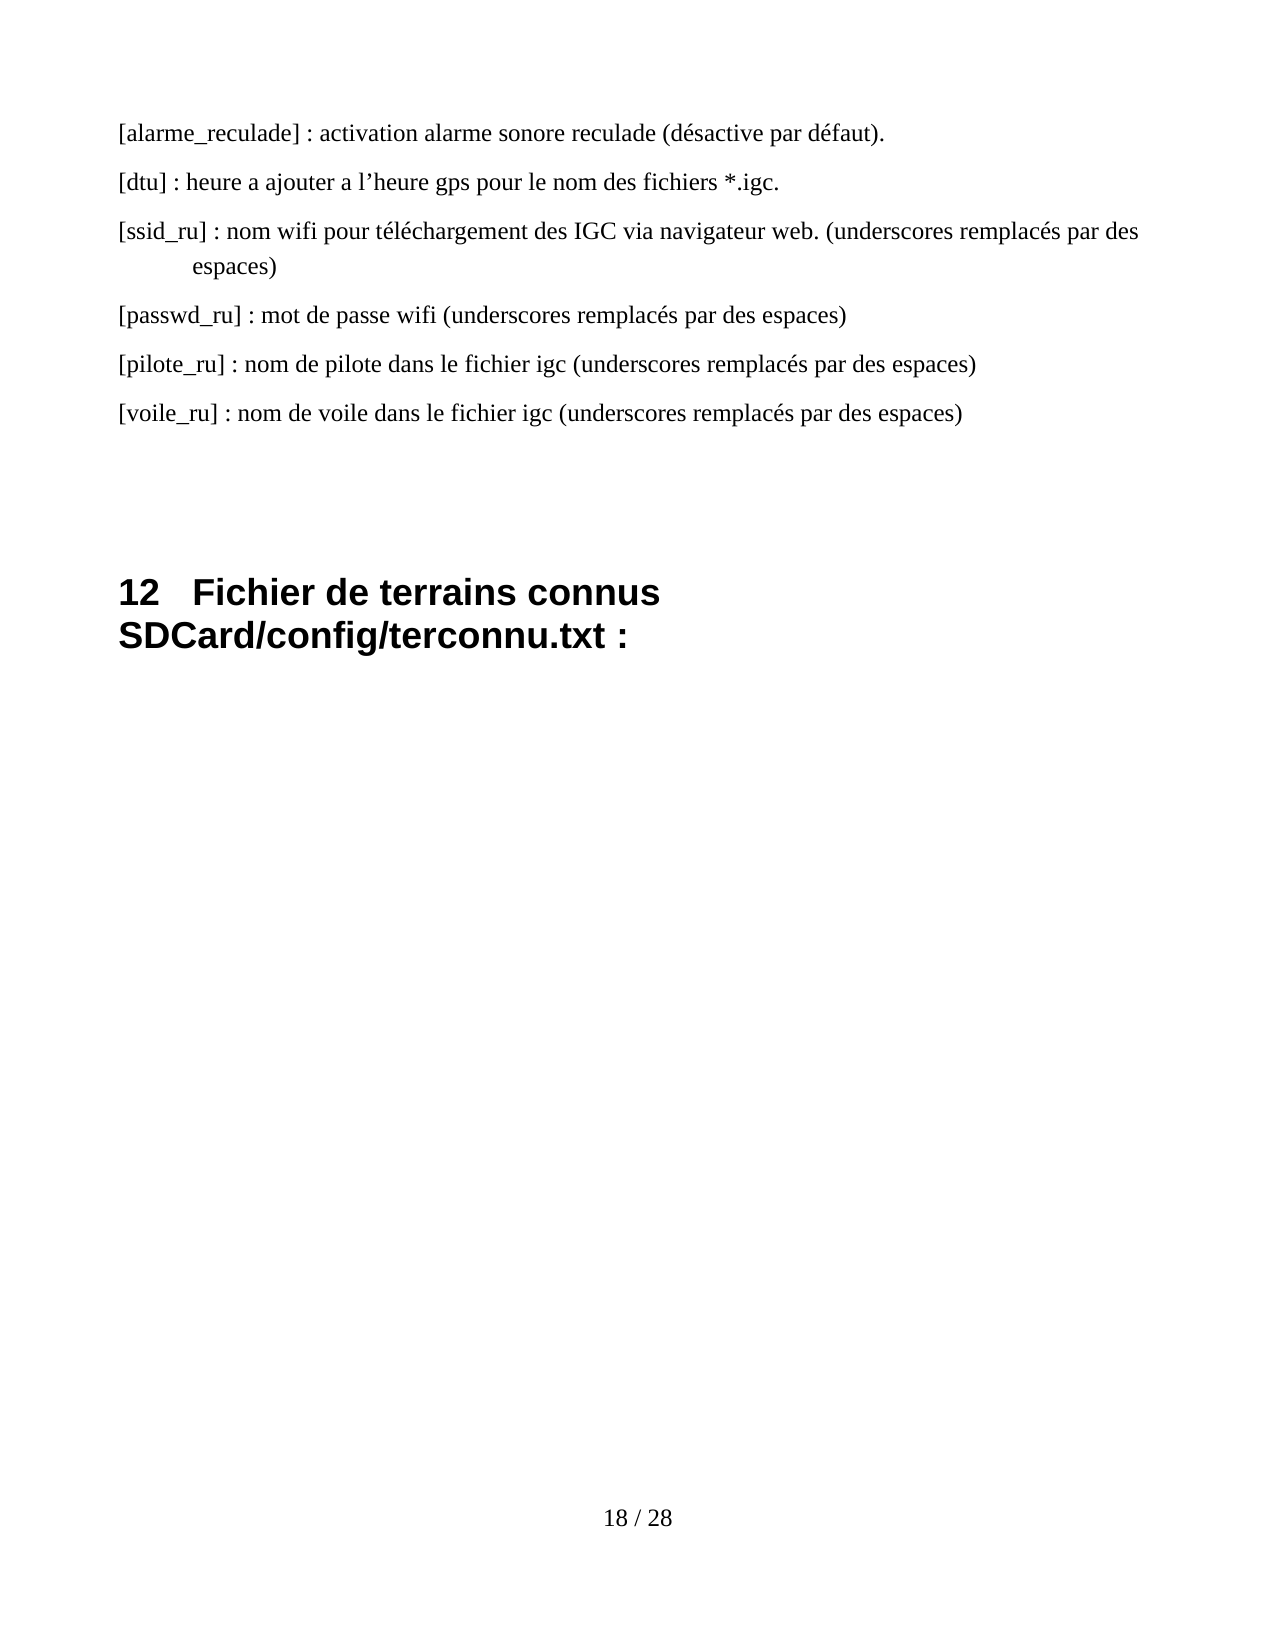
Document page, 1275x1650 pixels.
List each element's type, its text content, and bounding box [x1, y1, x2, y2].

text [voile_ru] : nom de voile dans le fichier igc (underscores remplacés par des espaces) [118, 398, 1157, 427]
text [alarme_reculade] : activation alarme sonore reculade (désactive par défaut). [118, 118, 1157, 147]
subtitle Fichier de terrains connus SDCard/config/terconnu.txt : [118, 570, 1157, 656]
text [ssid_ru] : nom wifi pour téléchargement des IGC via navigateur web. (underscores remplacés par des espaces) [118, 216, 1157, 279]
text [passwd_ru] : mot de passe wifi (underscores remplacés par des espaces) [118, 300, 1157, 328]
text [dtu] : heure a ajouter a l’heure gps pour le nom des fichiers *.igc. [118, 167, 1157, 196]
text [pilote_ru] : nom de pilote dans le fichier igc (underscores remplacés par des espaces) [118, 349, 1157, 378]
